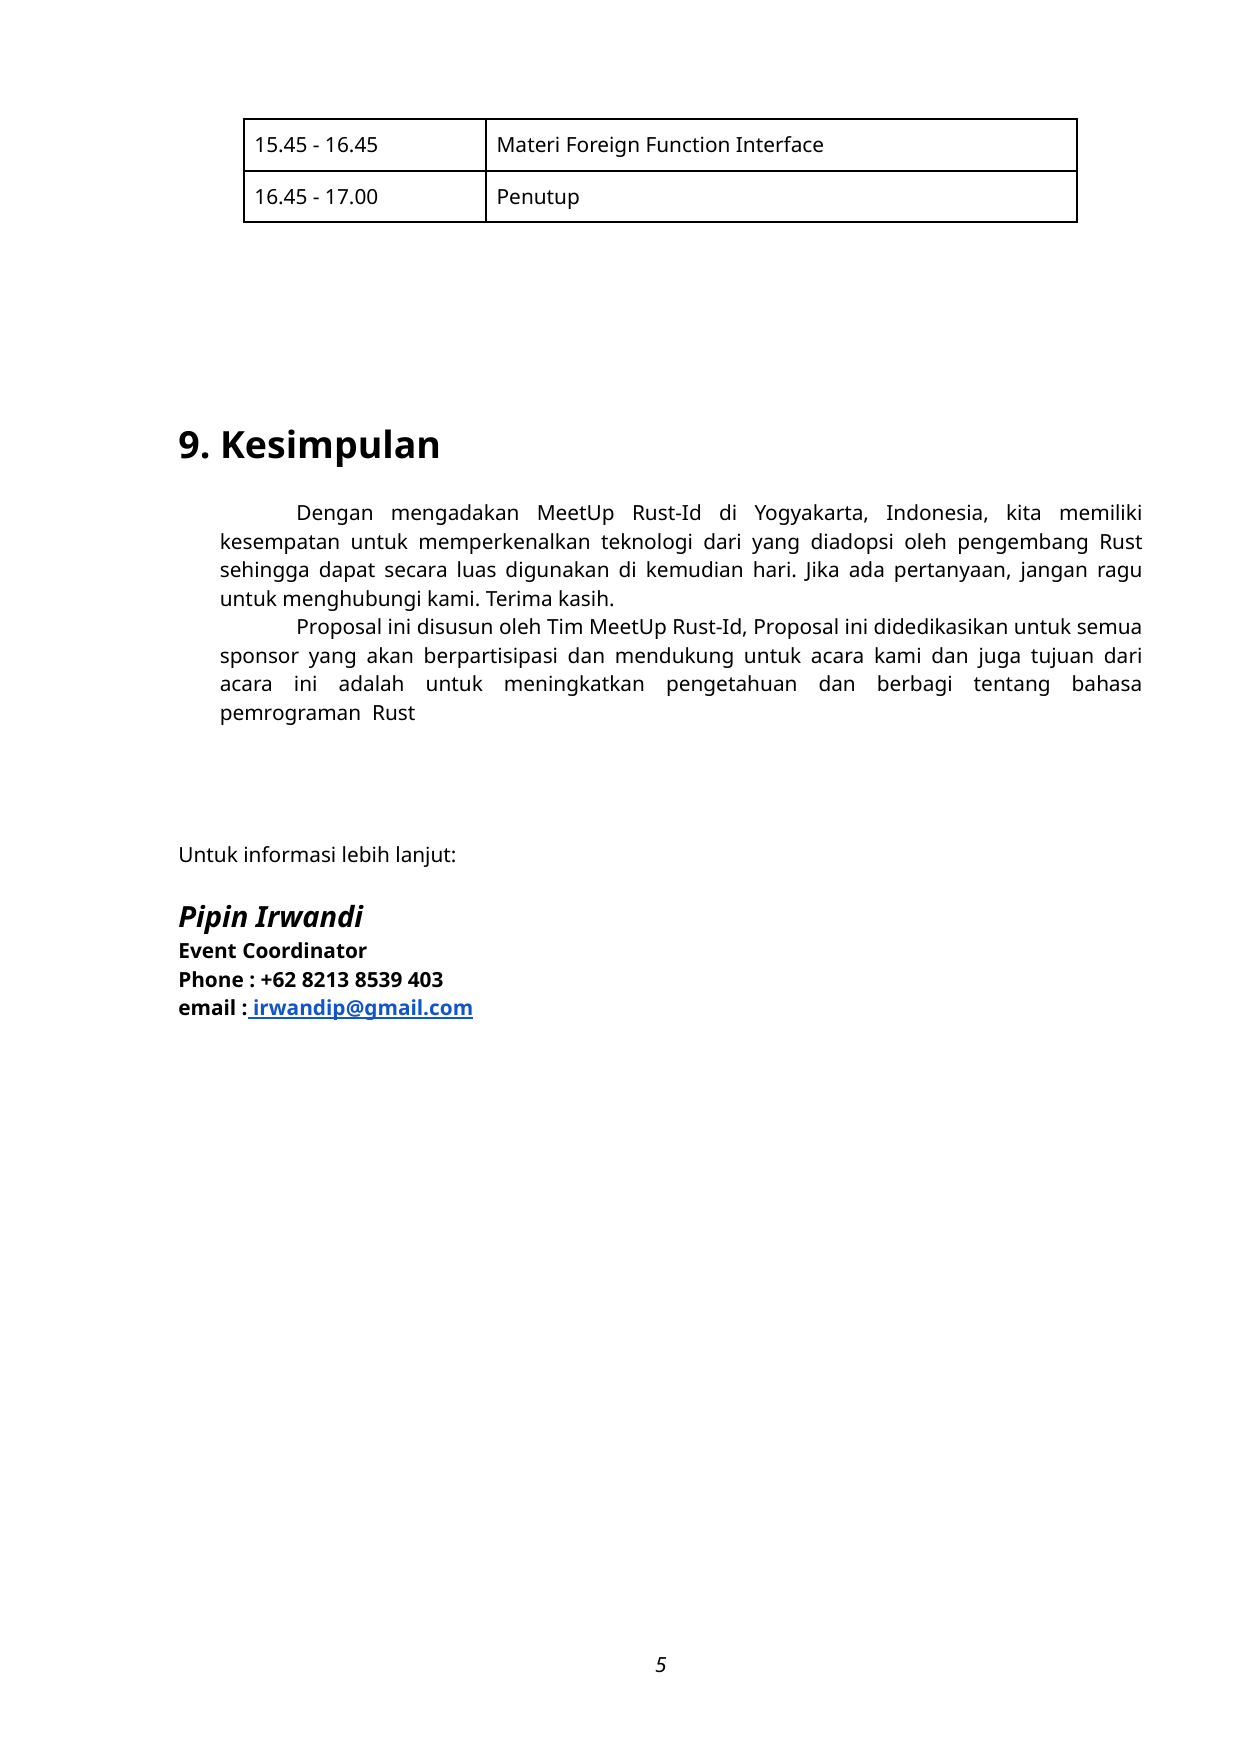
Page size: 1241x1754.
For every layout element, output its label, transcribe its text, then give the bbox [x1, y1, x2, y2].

table_cell Penutup [487, 172, 1076, 221]
table_cell 16.45 - 17.00 [245, 172, 485, 221]
text Event Coordinator [178, 936, 1143, 965]
text Dengan mengadakan MeetUp Rust-Id di Yogyakarta, Indonesia, kita memiliki kesempatan untuk memperkenalkan teknologi dari yang diadopsi oleh pengembang Rust sehingga dapat secara luas digunakan di kemudian hari. Jika ada pertanyaan, jangan ragu untuk menghubungi kami. Terima kasih. [219, 498, 1143, 612]
table_cell Materi Foreign Function Interface [487, 120, 1076, 169]
text Pipin Irwandi [178, 897, 1143, 936]
text Phone : +62 8213 8539 403 email : irwandip@gmail.com [178, 965, 1143, 1022]
text Proposal ini disusun oleh Tim MeetUp Rust-Id, Proposal ini didedikasikan untuk semua sponsor yang akan berpartisipasi dan mendukung untuk acara kami dan juga tujuan dari acara ini adalah untuk meningkatkan pengetahuan dan berbagi tentang bahasa pemrograman Rust [219, 612, 1143, 726]
table_cell 15.45 - 16.45 [245, 120, 485, 169]
subtitle 9. Kesimpulan [178, 418, 1143, 469]
text Untuk informasi lebih lanjut: [178, 840, 1143, 868]
